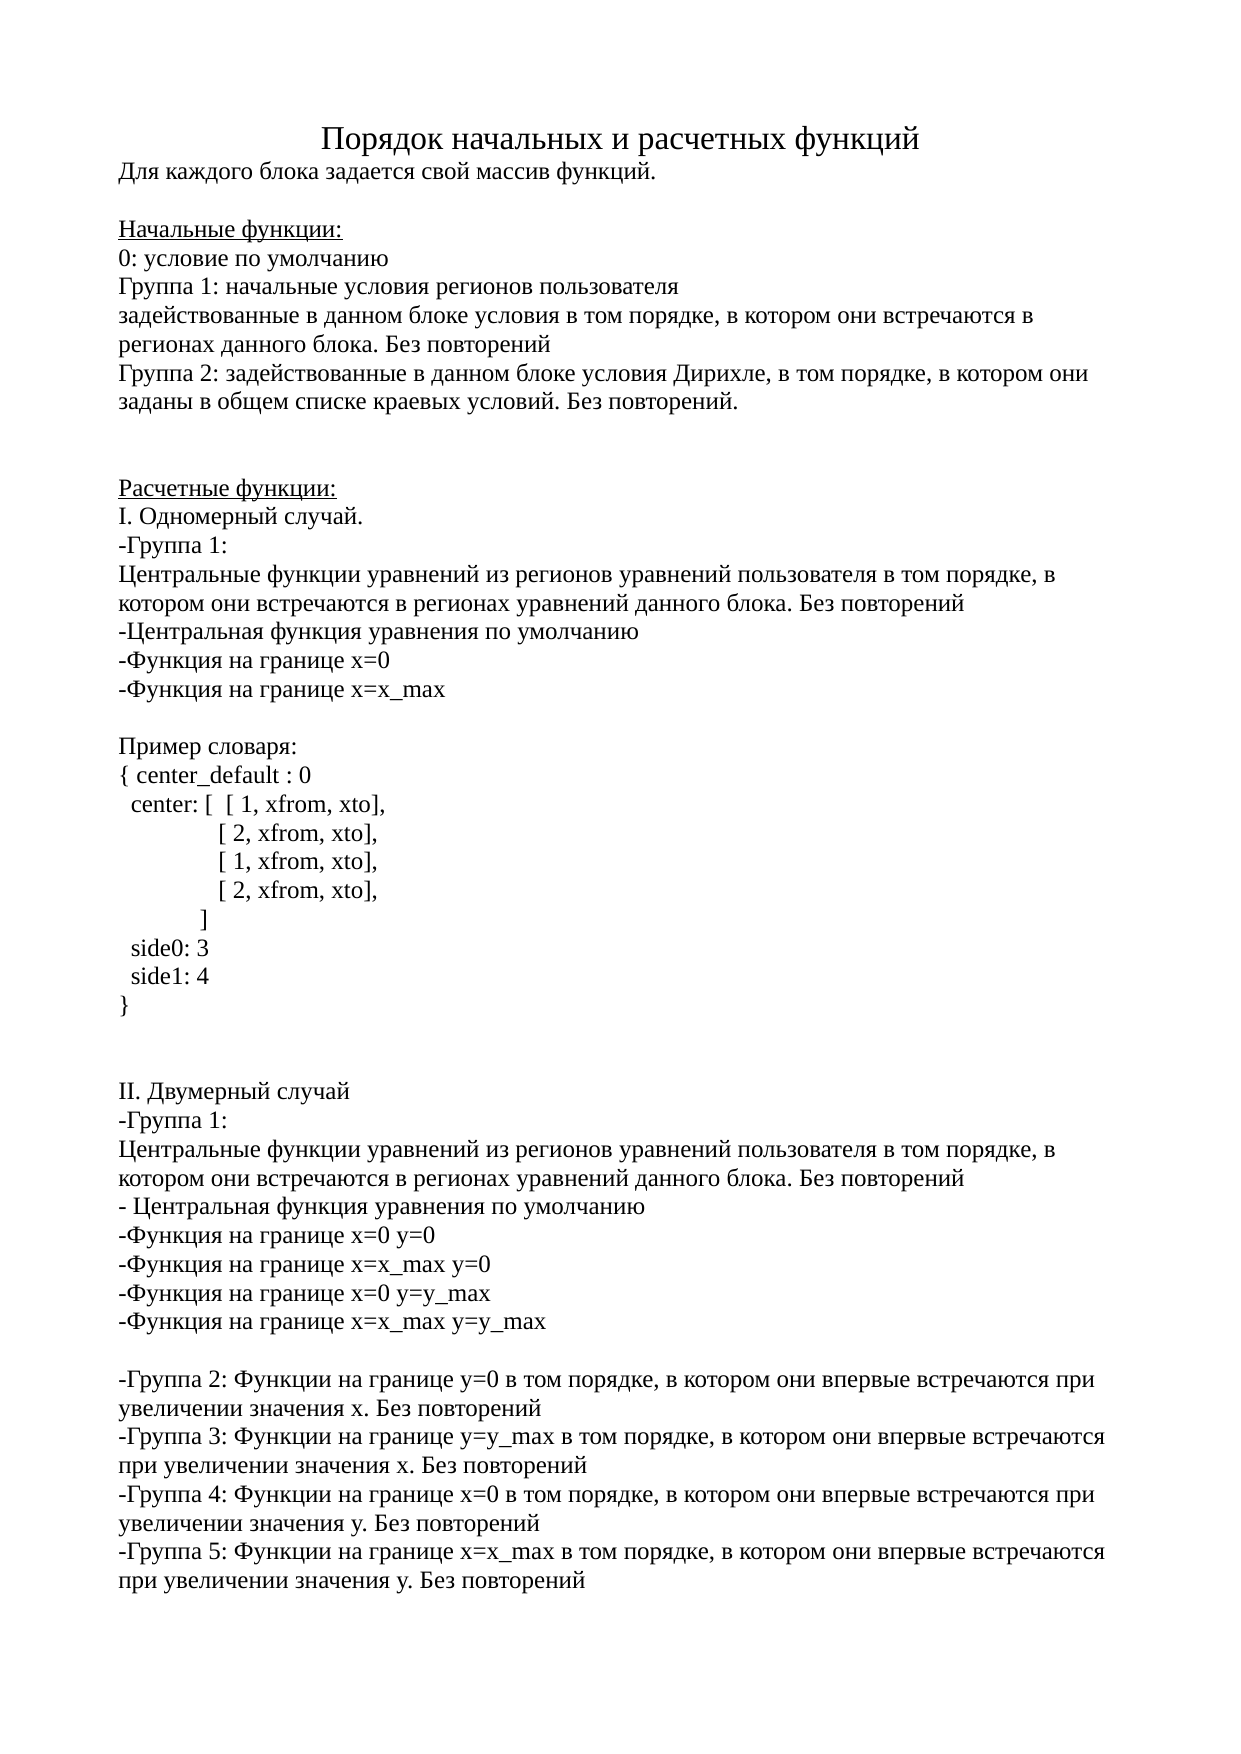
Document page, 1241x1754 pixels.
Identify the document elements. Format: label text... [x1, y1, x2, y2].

text задействованные в данном блоке условия в том порядке, в котором они встречаются в регионах данного блока. Без повторений [118, 300, 1122, 358]
text -Группа 1: [118, 530, 1122, 559]
text [ 1, xfrom, xto], [118, 846, 1122, 875]
text center: [ [ 1, xfrom, xto], [118, 789, 1122, 818]
text Группа 1: начальные условия регионов пользователя [118, 271, 1122, 300]
text -Группа 3: Функции на границе y=y_max в том порядке, в котором они впервые встречаются при увеличении значения x. Без повторений [118, 1421, 1122, 1479]
text -Функция на границе x=x_max y=y_max [118, 1306, 1122, 1335]
text Расчетные функции: [118, 473, 1122, 501]
text -Группа 2: Функции на границе y=0 в том порядке, в котором они впервые встречаются при увеличении значения x. Без повторений [118, 1364, 1122, 1421]
text -Центральная функция уравнения по умолчанию [118, 616, 1122, 645]
text } [118, 990, 1122, 1019]
text -Группа 4: Функции на границе x=0 в том порядке, в котором они впервые встречаются при увеличении значения y. Без повторений [118, 1479, 1122, 1536]
text side0: 3 [118, 933, 1122, 961]
text I. Одномерный случай. [118, 501, 1122, 530]
text II. Двумерный случай [118, 1076, 1122, 1105]
text Для каждого блока задается свой массив функций. [118, 156, 1122, 185]
text [ 2, xfrom, xto], [118, 875, 1122, 904]
text 0: условие по умолчанию [118, 243, 1122, 271]
text side1: 4 [118, 961, 1122, 990]
text ] [118, 904, 1122, 933]
text Начальные функции: [118, 214, 1122, 243]
text Пример словаря: [118, 731, 1122, 760]
text Центральные функции уравнений из регионов уравнений пользователя в том порядке, в котором они встречаются в регионах уравнений данного блока. Без повторений [118, 1134, 1122, 1191]
text -Группа 1: [118, 1105, 1122, 1134]
text Группа 2: задействованные в данном блоке условия Дирихле, в том порядке, в котором они заданы в общем списке краевых условий. Без повторений. [118, 358, 1122, 415]
text Порядок начальных и расчетных функций [118, 118, 1122, 156]
text -Функция на границе x=0 [118, 645, 1122, 674]
text [ 2, xfrom, xto], [118, 818, 1122, 846]
text -Функция на границе x=0 y=y_max [118, 1278, 1122, 1306]
text -Функция на границе x=x_max [118, 674, 1122, 703]
text -Функция на границе x=x_max y=0 [118, 1249, 1122, 1278]
text -Группа 5: Функции на границе x=x_max в том порядке, в котором они впервые встречаются при увеличении значения y. Без повторений [118, 1536, 1122, 1594]
text -Функция на границе x=0 y=0 [118, 1220, 1122, 1249]
text { center_default : 0 [118, 760, 1122, 789]
text Центральные функции уравнений из регионов уравнений пользователя в том порядке, в котором они встречаются в регионах уравнений данного блока. Без повторений [118, 559, 1122, 616]
text - Центральная функция уравнения по умолчанию [118, 1191, 1122, 1220]
